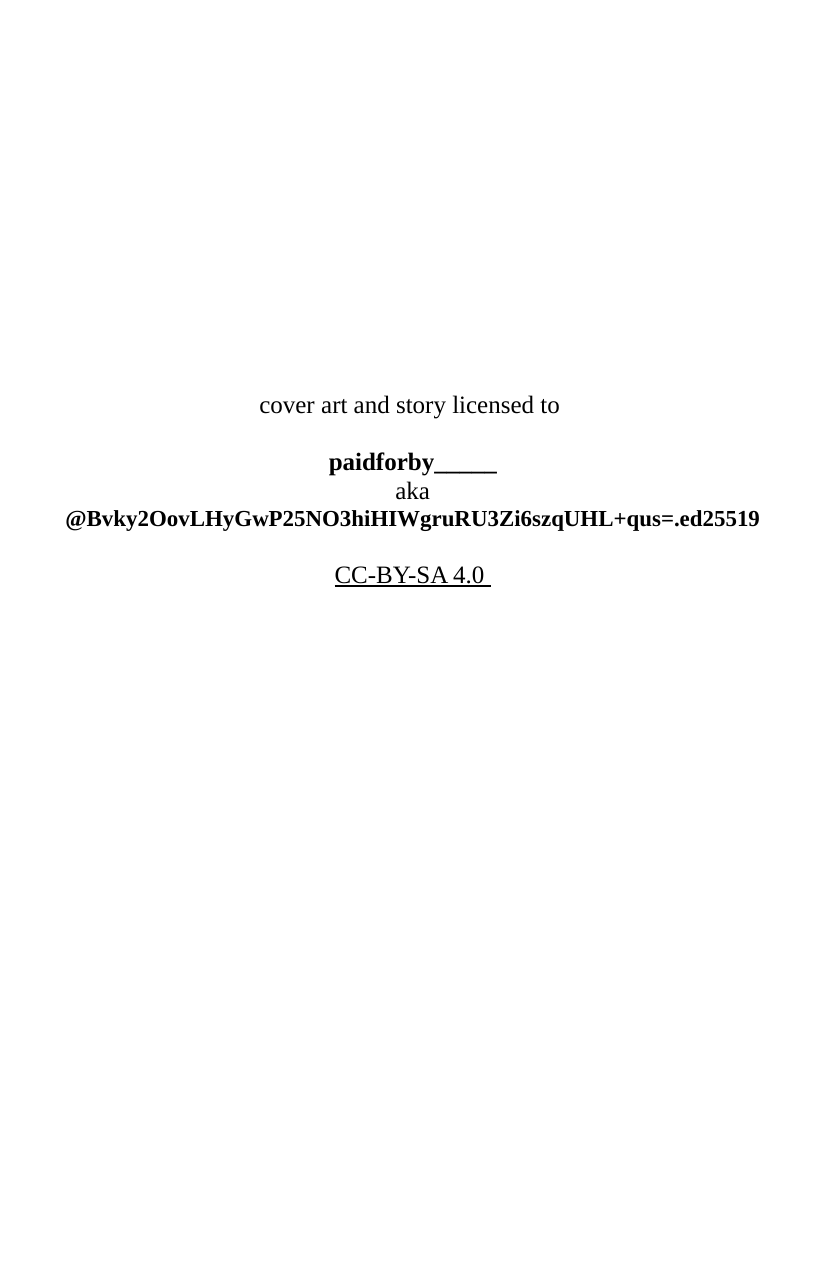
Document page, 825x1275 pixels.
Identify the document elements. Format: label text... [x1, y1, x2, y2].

text cover art and story licensed to [45, 390, 780, 419]
text CC-BY-SA 4.0 [45, 560, 780, 589]
text @Bvky2OovLHyGwP25NO3hiHIWgruRU3Zi6szqUHL+qus=.ed25519 [45, 505, 780, 531]
text aka [45, 476, 780, 505]
text paidforby_____ [45, 447, 780, 476]
